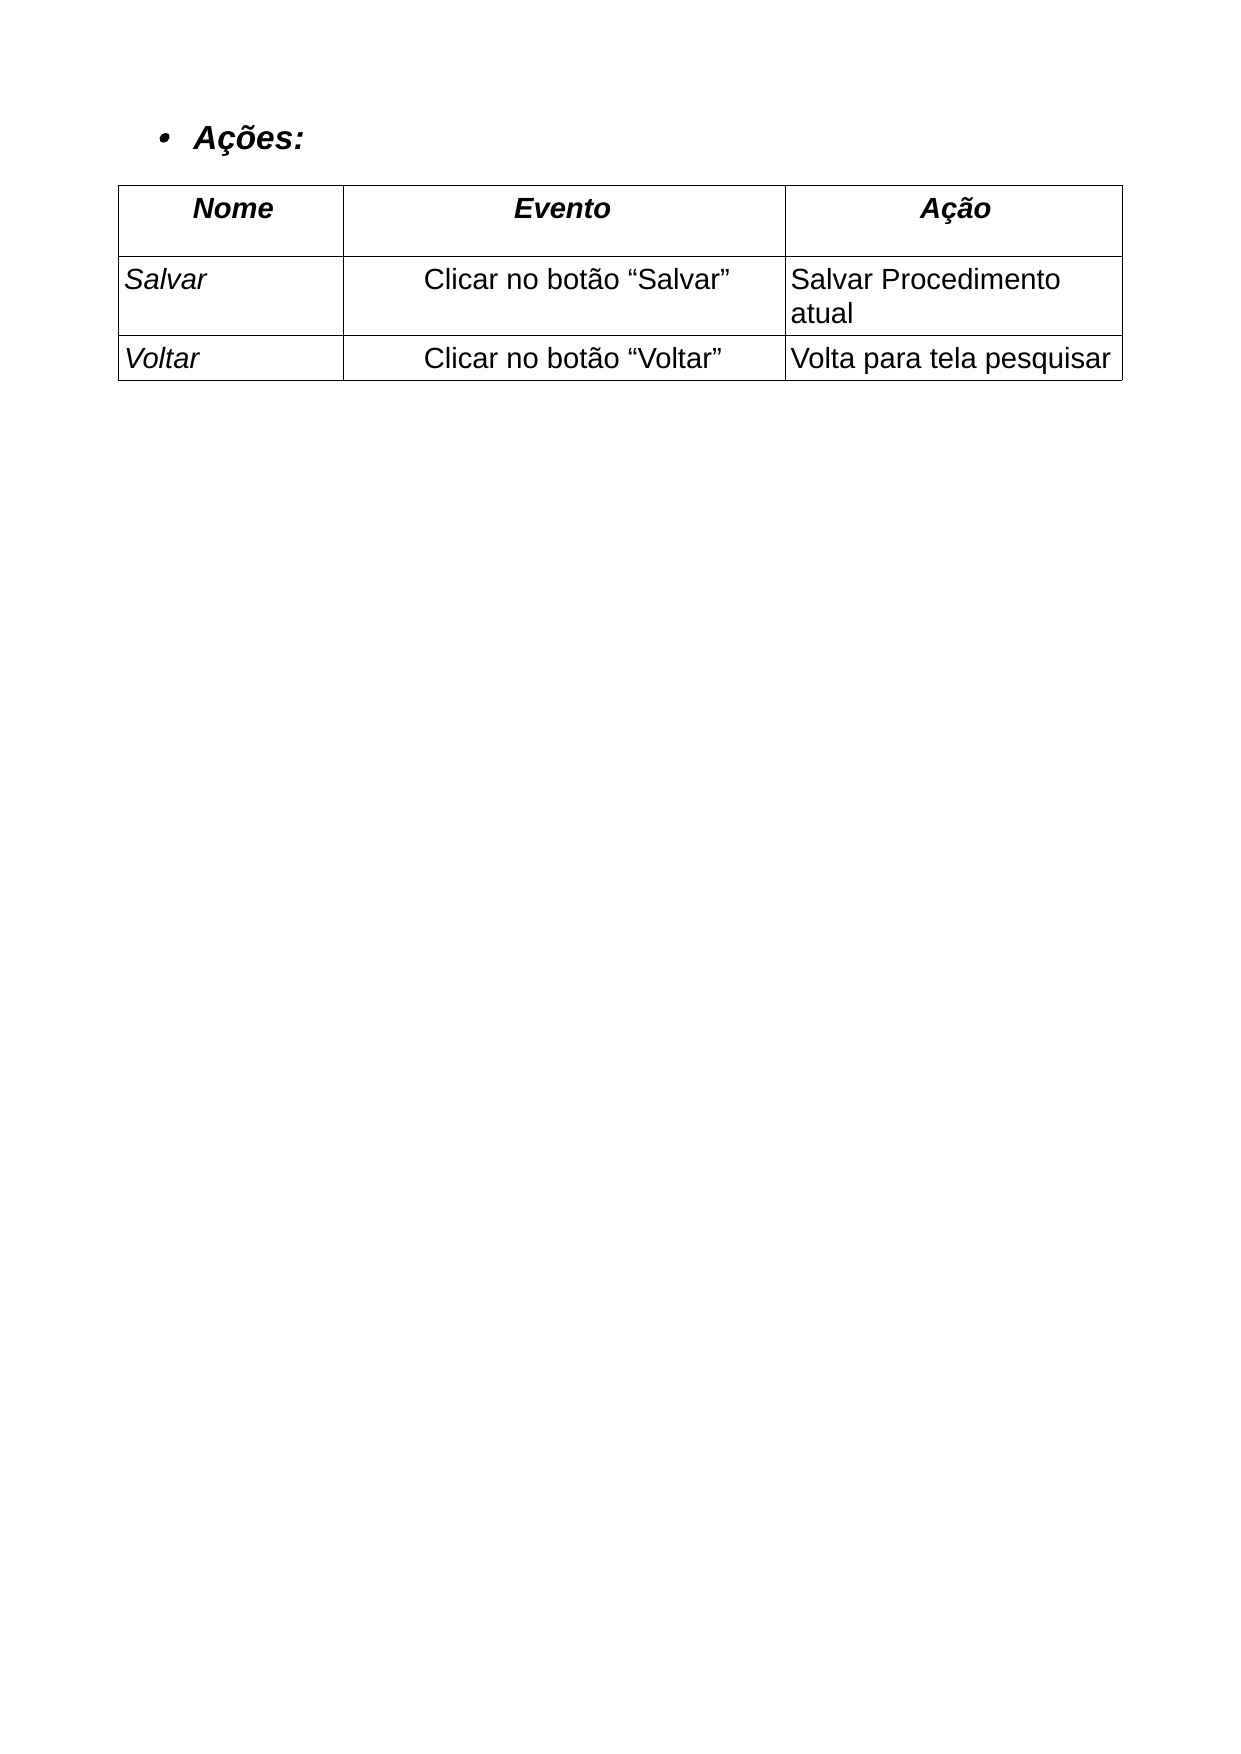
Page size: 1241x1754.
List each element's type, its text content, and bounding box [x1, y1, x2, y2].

list Ações: [156, 118, 1122, 157]
table_cell Salvar [119, 257, 343, 335]
table_header Evento [344, 186, 785, 256]
table_cell Clicar no botão “Salvar” [344, 257, 785, 335]
table_header Ação [786, 186, 1122, 256]
table_cell Volta para tela pesquisar [786, 336, 1122, 380]
table_cell Voltar [119, 336, 343, 380]
table_cell Salvar Procedimento atual [786, 257, 1122, 335]
table_header Nome [119, 186, 343, 256]
table_cell Clicar no botão “Voltar” [344, 336, 785, 380]
